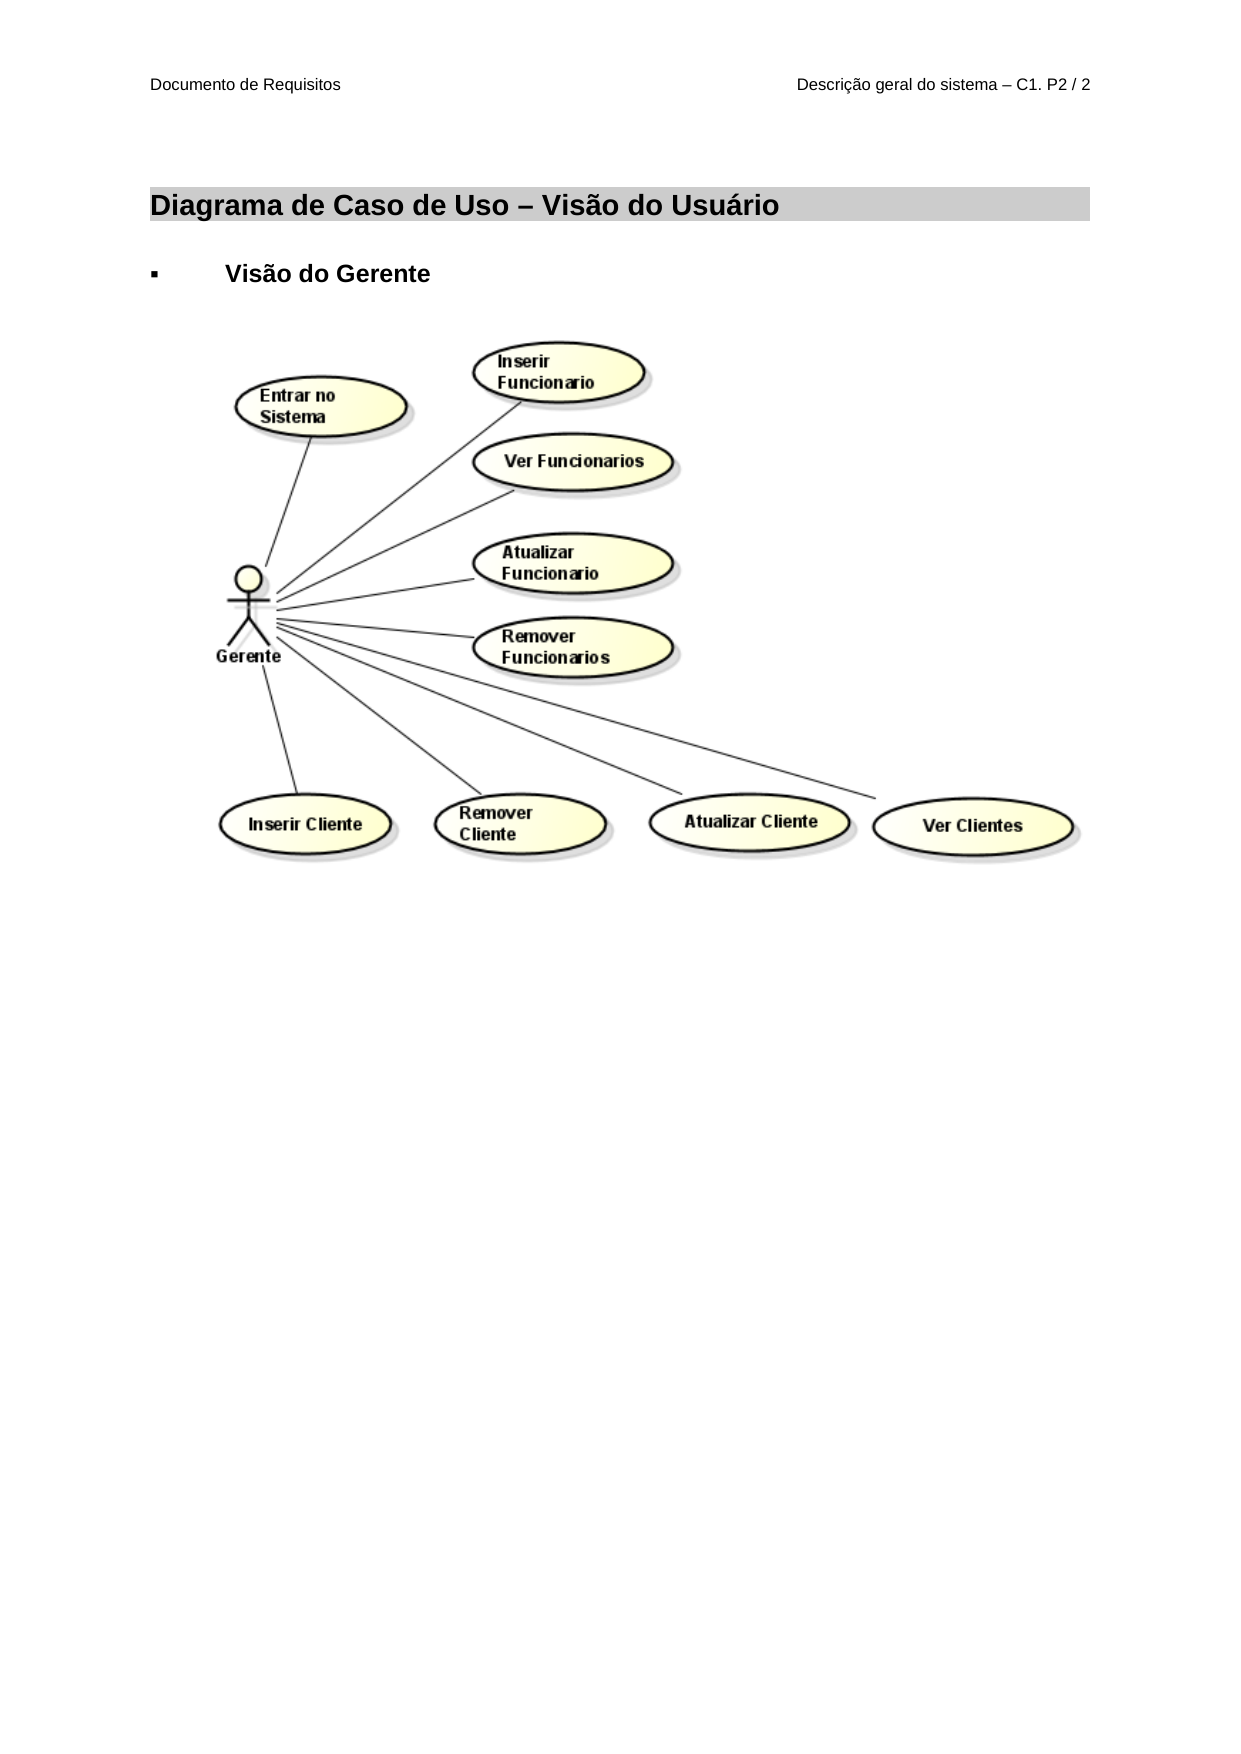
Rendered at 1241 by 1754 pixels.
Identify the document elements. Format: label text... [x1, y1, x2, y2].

subtitle Visão do Gerente [150, 258, 1090, 287]
subtitle Diagrama de Caso de Uso – Visão do Usuário [150, 187, 1090, 221]
picture [150, 332, 1091, 936]
